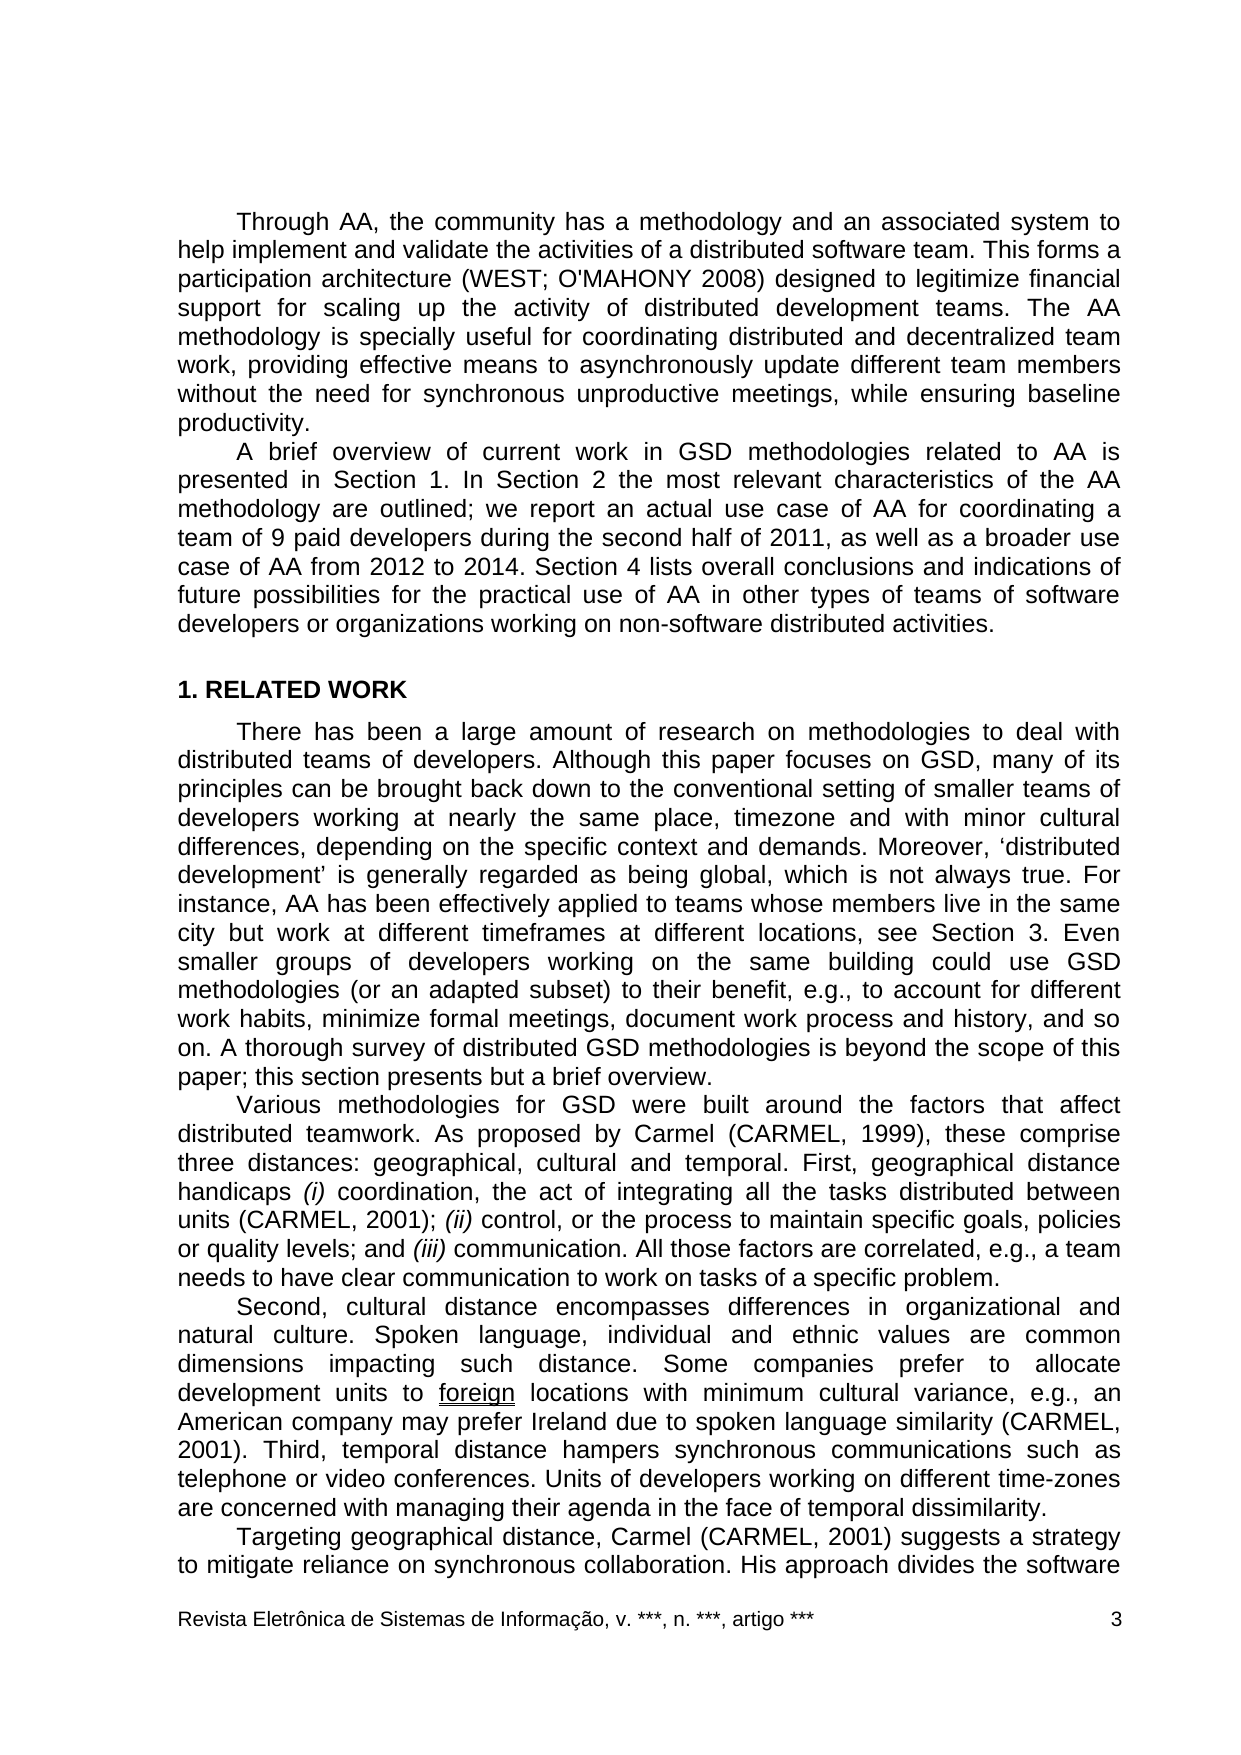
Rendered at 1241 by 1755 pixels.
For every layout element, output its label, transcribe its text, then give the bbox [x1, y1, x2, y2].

text Through AA, the community has a methodology and an associated system to help implement and validate the activities of a distributed software team. This forms a participation architecture (WEST; O'MAHONY 2008) designed to legitimize financial support for scaling up the activity of distributed development teams. The AA methodology is specially useful for coordinating distributed and decentralized team work, providing effective means to asynchronously update different team members without the need for synchronous unproductive meetings, while ensuring baseline productivity. [177, 207, 1122, 437]
text There has been a large amount of research on methodologies to deal with distributed teams of developers. Although this paper focuses on GSD, many of its principles can be brought back down to the conventional setting of smaller teams of developers working at nearly the same place, timezone and with minor cultural differences, depending on the specific context and demands. Moreover, ‘distributed development’ is generally regarded as being global, which is not always true. For instance, AA has been effectively applied to teams whose members live in the same city but work at different timeframes at different locations, see Section 3. Even smaller groups of developers working on the same building could use GSD methodologies (or an adapted subset) to their benefit, e.g., to account for different work habits, minimize formal meetings, document work process and history, and so on. A thorough survey of distributed GSD methodologies is beyond the scope of this paper; this section presents but a brief overview. [177, 717, 1122, 1090]
text Various methodologies for GSD were built around the factors that affect distributed teamwork. As proposed by Carmel (CARMEL, 1999), these comprise three distances: geographical, cultural and temporal. First, geographical distance handicaps (i) coordination, the act of integrating all the tasks distributed between units (CARMEL, 2001); (ii) control, or the process to maintain specific goals, policies or quality levels; and (iii) communication. All those factors are correlated, e.g., a team needs to have clear communication to work on tasks of a specific problem. [177, 1090, 1122, 1292]
text Second, cultural distance encompasses differences in organizational and natural culture. Spoken language, individual and ethnic values are common dimensions impacting such distance. Some companies prefer to allocate development units to foreign locations with minimum cultural variance, e.g., an American company may prefer Ireland due to spoken language similarity (CARMEL, 2001). Third, temporal distance hampers synchronous communications such as telephone or video conferences. Units of developers working on different time-zones are concerned with managing their agenda in the face of temporal dissimilarity. [177, 1292, 1122, 1522]
subtitle 1. RELATED WORK [177, 675, 1122, 704]
text Targeting geographical distance, Carmel (CARMEL, 2001) suggests a strategy to mitigate reliance on synchronous collaboration. His approach divides the software [177, 1522, 1122, 1579]
text A brief overview of current work in GSD methodologies related to AA is presented in Section 1. In Section 2 the most relevant characteristics of the AA methodology are outlined; we report an actual use case of AA for coordinating a team of 9 paid developers during the second half of 2011, as well as a broader use case of AA from 2012 to 2014. Section 4 lists overall conclusions and indications of future possibilities for the practical use of AA in other types of teams of software developers or organizations working on non-software distributed activities. [177, 437, 1122, 638]
